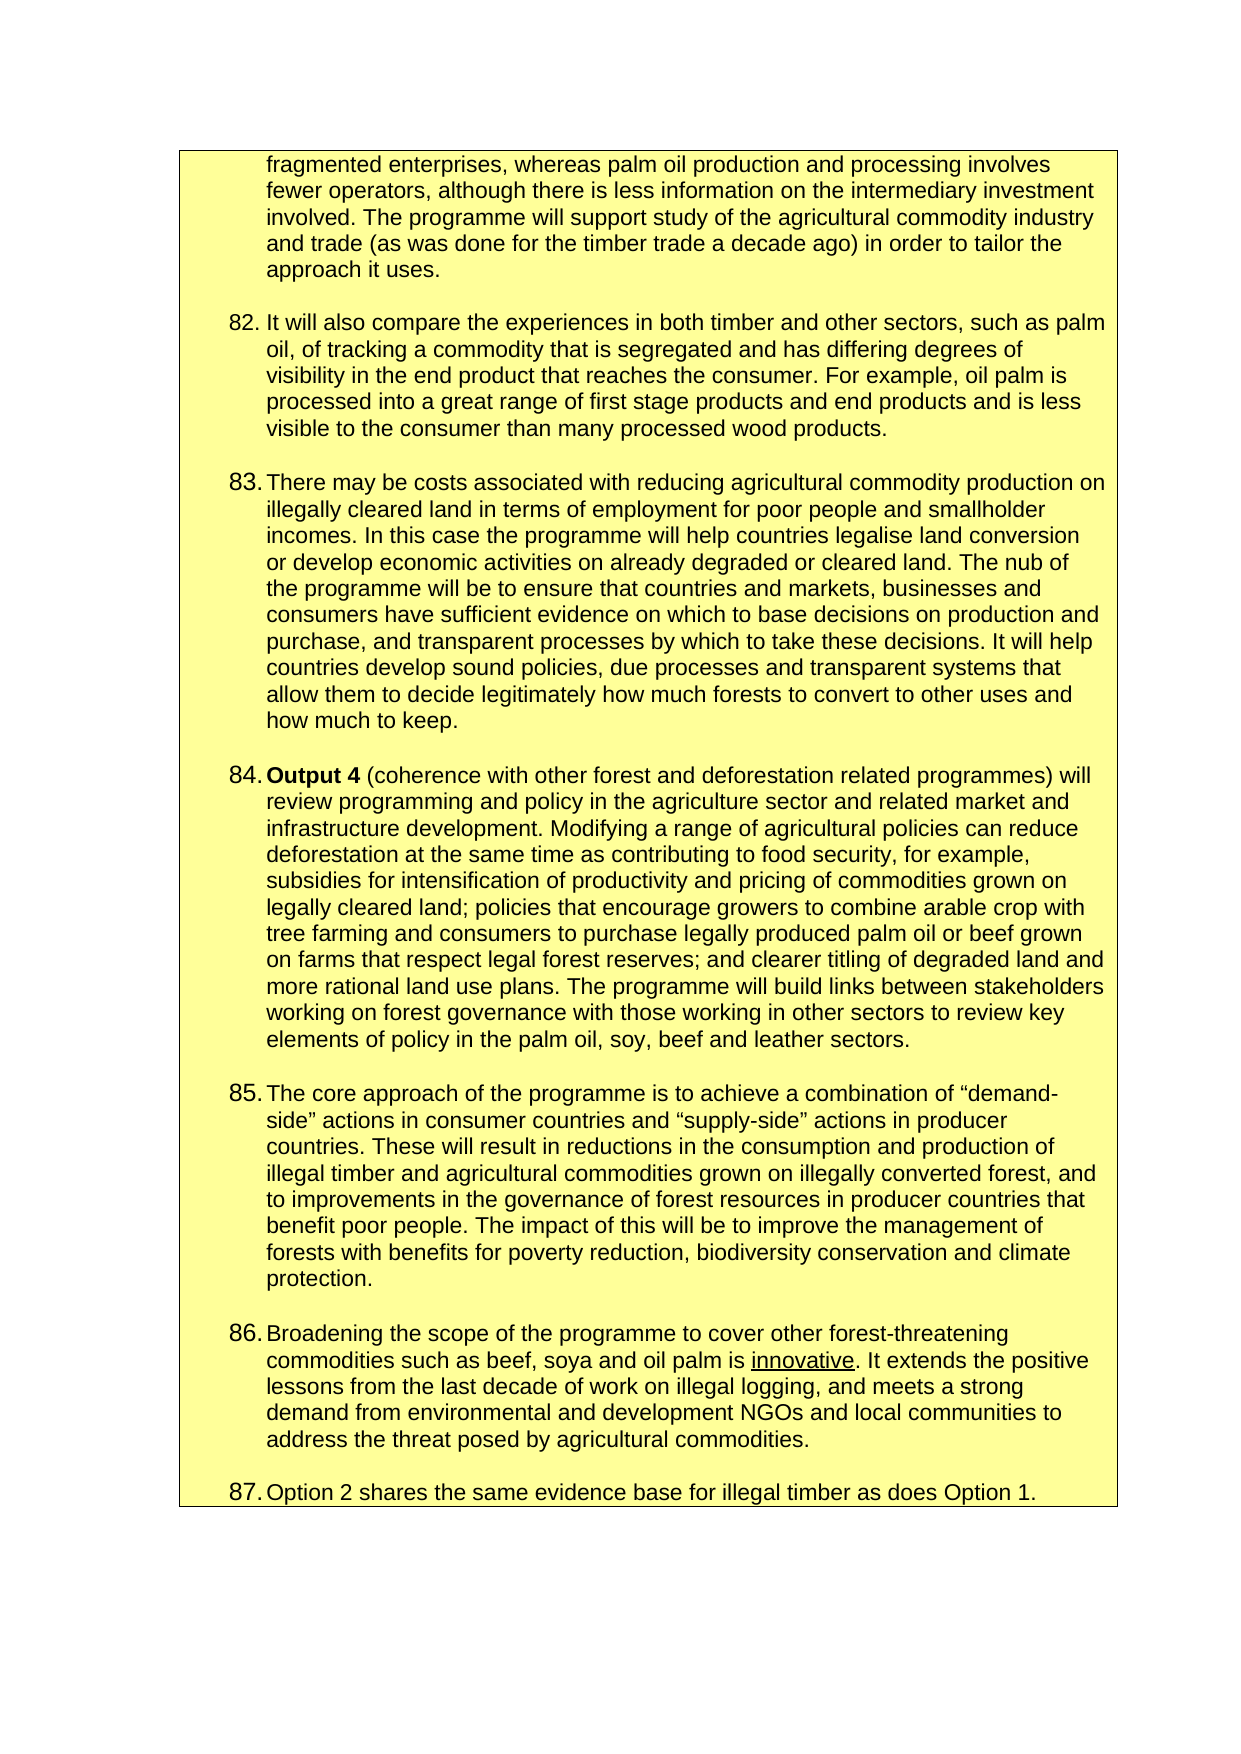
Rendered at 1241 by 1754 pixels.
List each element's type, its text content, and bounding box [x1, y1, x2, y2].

table_cell fragmented enterprises, whereas palm oil production and processing involves fewer operators, although there is less information on the intermediary investment involved. The programme will support study of the agricultural commodity industry and trade (as was done for the timber trade a decade ago) in order to tailor the approach it uses. It will also compare the experiences in both timber and other sectors, such as palm oil, of tracking a commodity that is segregated and has differing degrees of visibility in the end product that reaches the consumer. For example, oil palm is processed into a great range of first stage products and end products and is less visible to the consumer than many processed wood products. There may be costs associated with reducing agricultural commodity production on illegally cleared land in terms of employment for poor people and smallholder incomes. In this case the programme will help countries legalise land conversion or develop economic activities on already degraded or cleared land. The nub of the programme will be to ensure that countries and markets, businesses and consumers have sufficient evidence on which to base decisions on production and purchase, and transparent processes by which to take these decisions. It will help countries develop sound policies, due processes and transparent systems that allow them to decide legitimately how much forests to convert to other uses and how much to keep. Output 4 (coherence with other forest and deforestation related programmes) will review programming and policy in the agriculture sector and related market and infrastructure development. Modifying a range of agricultural policies can reduce deforestation at the same time as contributing to food security, for example, subsidies for intensification of productivity and pricing of commodities grown on legally cleared land; policies that encourage growers to combine arable crop with tree farming and consumers to purchase legally produced palm oil or beef grown on farms that respect legal forest reserves; and clearer titling of degraded land and more rational land use plans. The programme will build links between stakeholders working on forest governance with those working in other sectors to review key elements of policy in the palm oil, soy, beef and leather sectors. The core approach of the programme is to achieve a combination of “demand-side” actions in consumer countries and “supply-side” actions in producer countries. These will result in reductions in the consumption and production of illegal timber and agricultural commodities grown on illegally converted forest, and to improvements in the governance of forest resources in producer countries that benefit poor people. The impact of this will be to improve the management of forests with benefits for poverty reduction, biodiversity conservation and climate protection. Broadening the scope of the programme to cover other forest-threatening commodities such as beef, soya and oil palm is innovative. It extends the positive lessons from the last decade of work on illegal logging, and meets a strong demand from environmental and development NGOs and local communities to address the threat posed by agricultural commodities. Option 2 shares the same evidence base for illegal timber as does Option 1. [180, 151, 1117, 1506]
